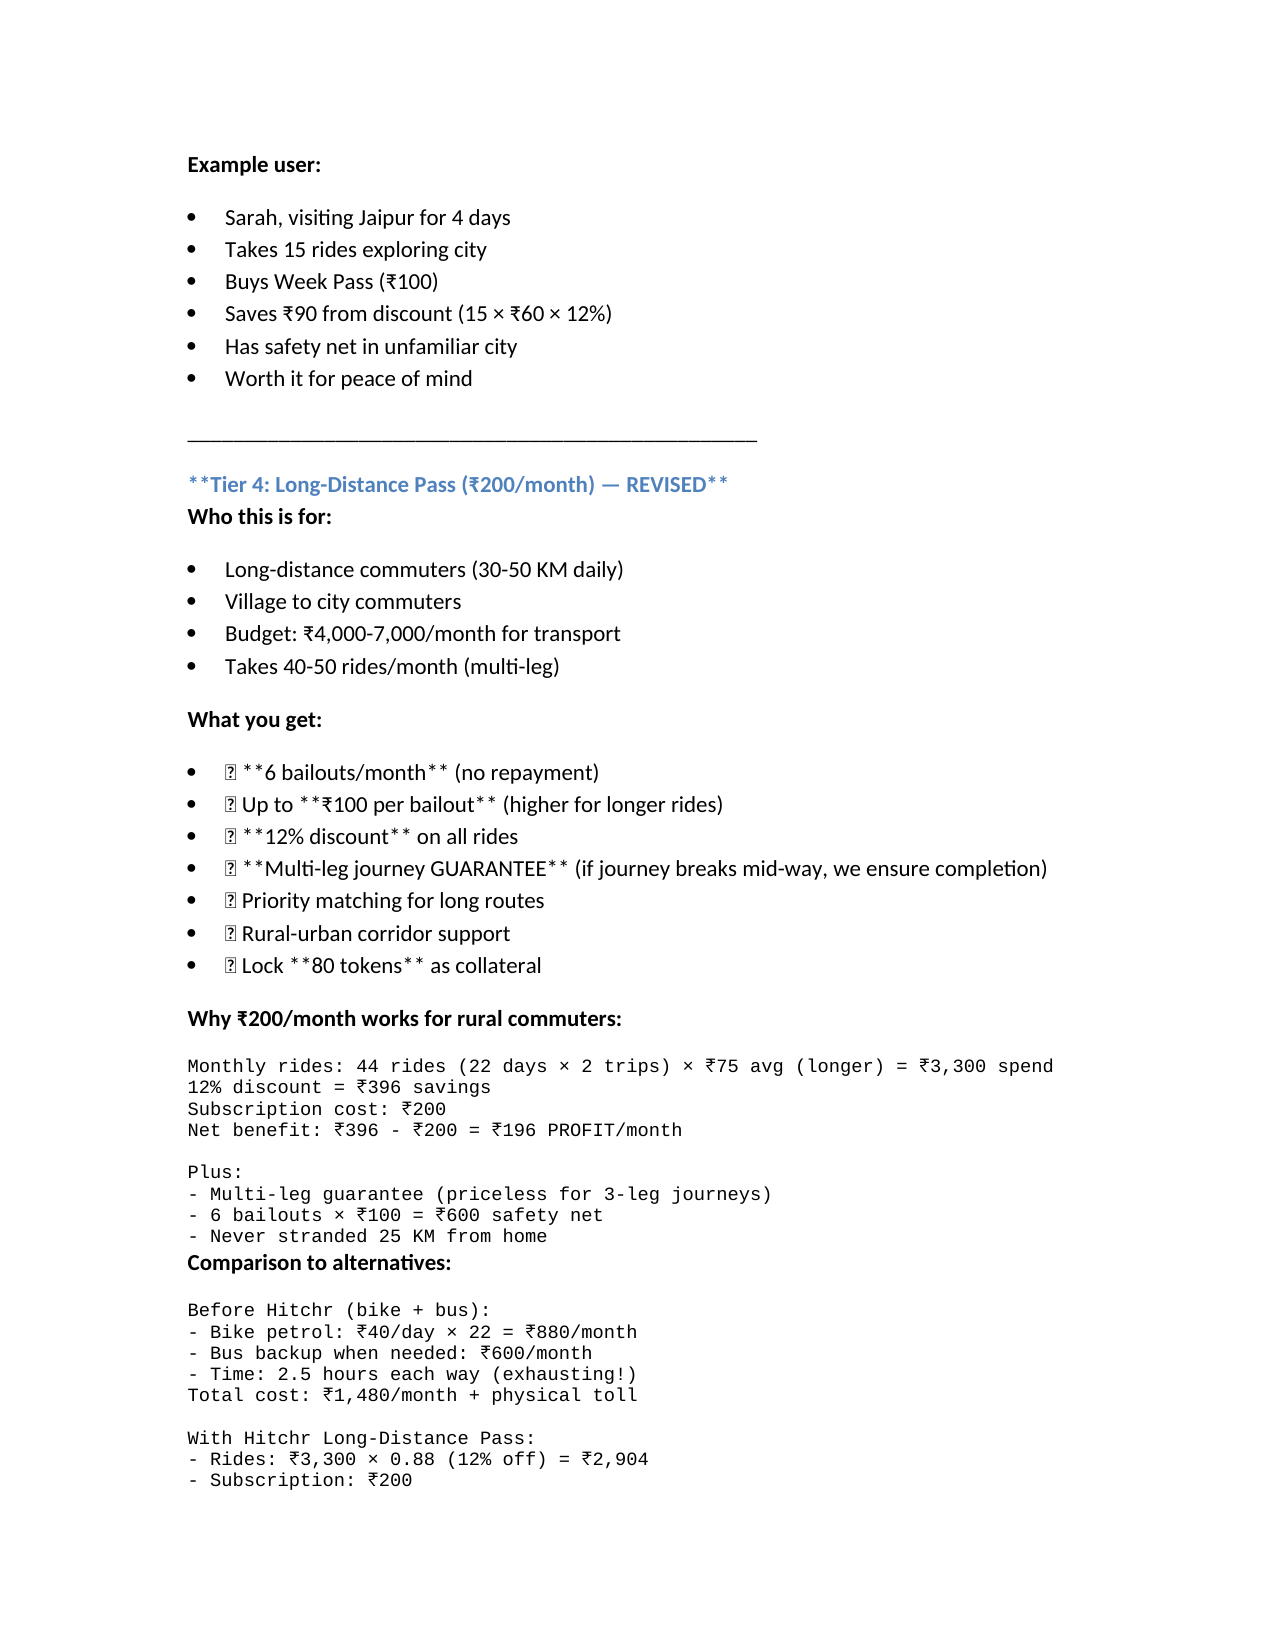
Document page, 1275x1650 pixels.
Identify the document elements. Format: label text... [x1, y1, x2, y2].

list ✅ Rural-urban corridor support [187, 919, 1087, 947]
list ✅ **Multi-leg journey GUARANTEE** (if journey breaks mid-way, we ensure completion) [187, 854, 1087, 882]
text Example user: [187, 150, 1087, 178]
list ✅ Priority matching for long routes [187, 887, 1087, 914]
list Long-distance commuters (30-50 KM daily) [187, 555, 1087, 583]
list Buys Week Pass (₹100) [187, 267, 1087, 295]
text Why ₹200/month works for rural commuters: [187, 1004, 1087, 1032]
list Takes 15 rides exploring city [187, 235, 1087, 263]
text __________________________________________________ [187, 417, 1087, 445]
list ✅ Up to **₹100 per bailout** (higher for longer rides) [187, 790, 1087, 818]
list Worth it for peace of mind [187, 364, 1087, 392]
list ✅ **12% discount** on all rides [187, 822, 1087, 850]
text Monthly rides: 44 rides (22 days × 2 trips) × ₹75 avg (longer) = ₹3,300 spend 12% discount = ₹396 savings Subscription cost: ₹200 Net benefit: ₹396 - ₹200 = ₹196 PROFIT/month Plus: - Multi-leg guarantee (priceless for 3-leg journeys) - 6 bailouts × ₹100 = ₹600 safety net - Never stranded 25 KM from home [187, 1057, 1087, 1248]
text Before Hitchr (bike + bus): - Bike petrol: ₹40/day × 22 = ₹880/month - Bus backup when needed: ₹600/month - Time: 2.5 hours each way (exhausting!) Total cost: ₹1,480/month + physical toll With Hitchr Long-Distance Pass: - Rides: ₹3,300 × 0.88 (12% off) = ₹2,904 - Subscription: ₹200 [187, 1301, 1087, 1492]
list ✅ **6 bailouts/month** (no repayment) [187, 758, 1087, 786]
text What you get: [187, 705, 1087, 733]
text Comparison to alternatives: [187, 1248, 1087, 1276]
list Has safety net in unfamiliar city [187, 332, 1087, 360]
list ✅ Lock **80 tokens** as collateral [187, 951, 1087, 979]
list Takes 40-50 rides/month (multi-leg) [187, 652, 1087, 680]
list Saves ₹90 from discount (15 × ₹60 × 12%) [187, 299, 1087, 328]
list Village to city commuters [187, 587, 1087, 615]
subtitle **Tier 4: Long-Distance Pass (₹200/month) — REVISED** [187, 470, 1087, 498]
list Budget: ₹4,000-7,000/month for transport [187, 619, 1087, 648]
list Sarah, visiting Jaipur for 4 days [187, 203, 1087, 231]
text Who this is for: [187, 502, 1087, 530]
